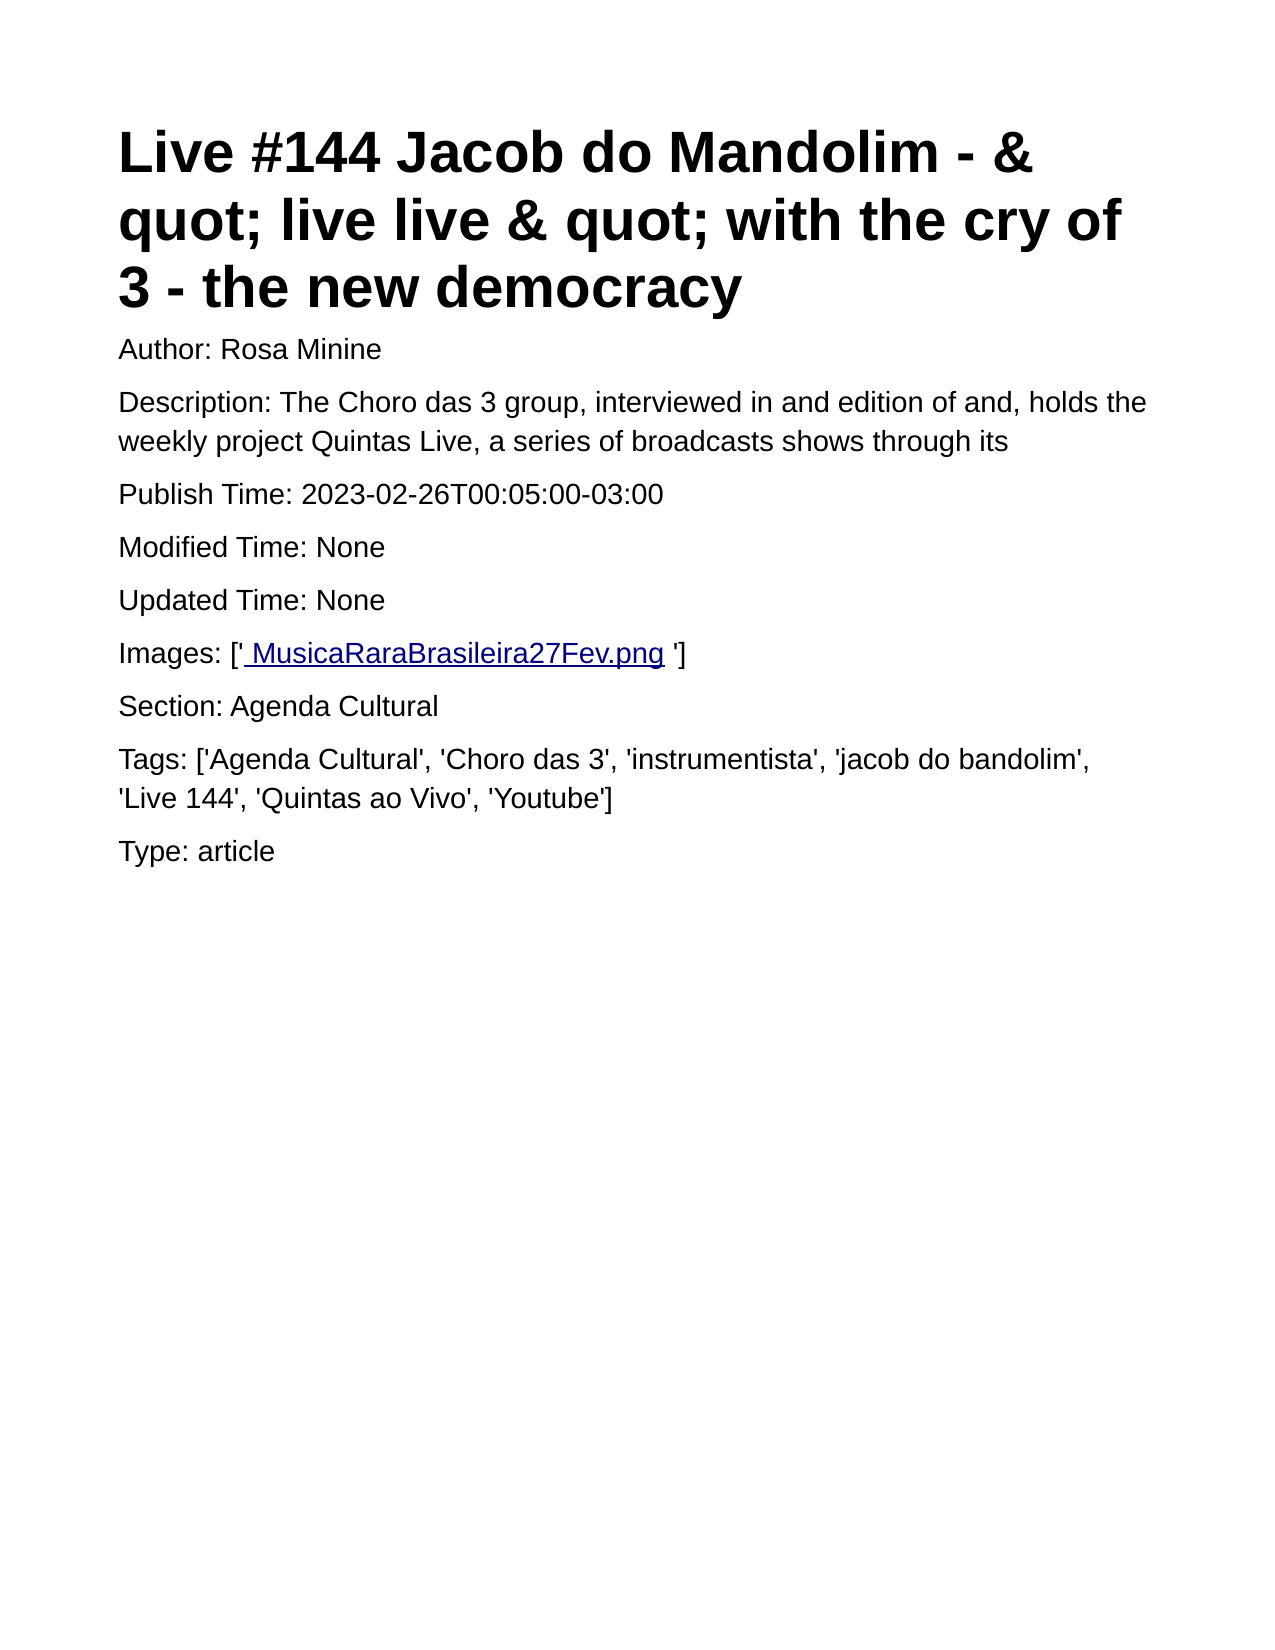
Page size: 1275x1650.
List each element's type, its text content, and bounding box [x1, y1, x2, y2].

subtitle Live #144 Jacob do Mandolim - & quot; live live & quot; with the cry of 3 - the new democracy [118, 118, 1157, 319]
text Images: [' MusicaRaraBrasileira27Fev.png '] [118, 636, 1157, 669]
text Section: Agenda Cultural [118, 689, 1157, 723]
text Type: article [118, 834, 1157, 867]
text Updated Time: None [118, 583, 1157, 616]
text Description: The Choro das 3 group, interviewed in and edition of and, holds the weekly project Quintas Live, a series of broadcasts shows through its [118, 385, 1157, 457]
text Tags: ['Agenda Cultural', 'Choro das 3', 'instrumentista', 'jacob do bandolim', 'Live 144', 'Quintas ao Vivo', 'Youtube'] [118, 742, 1157, 814]
text Modified Time: None [118, 530, 1157, 563]
text Author: Rosa Minine [118, 332, 1157, 365]
text Publish Time: 2023-02-26T00:05:00-03:00 [118, 477, 1157, 510]
